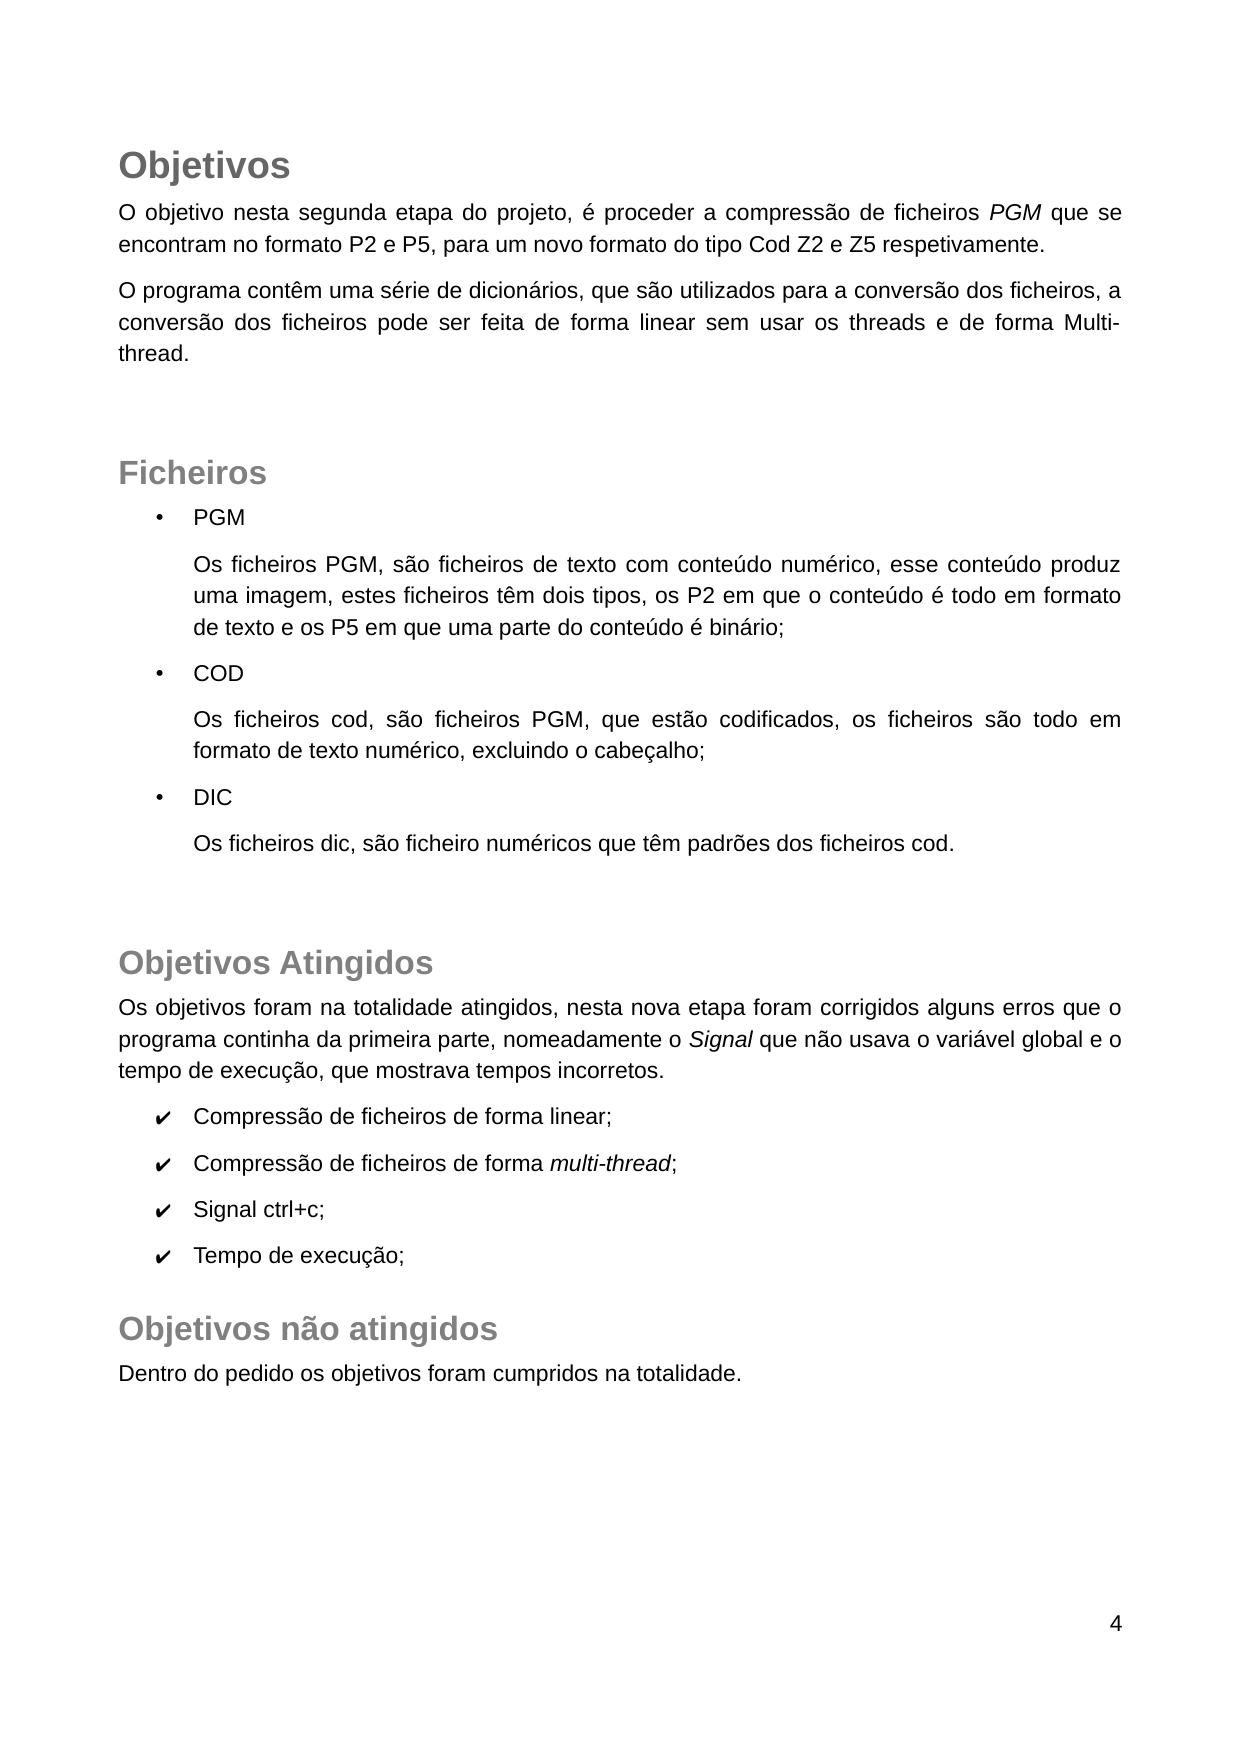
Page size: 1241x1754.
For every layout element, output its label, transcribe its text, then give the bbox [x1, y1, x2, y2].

list DIC [156, 784, 1122, 810]
list Compressão de ficheiros de forma linear; [156, 1103, 1122, 1130]
text O objetivo nesta segunda etapa do projeto, é proceder a compressão de ficheiros PGM que se encontram no formato P2 e P5, para um novo formato do tipo Cod Z2 e Z5 respetivamente. [118, 199, 1122, 257]
text Dentro do pedido os objetivos foram cumpridos na totalidade. [118, 1360, 1122, 1386]
list COD [156, 660, 1122, 686]
list Tempo de execução; [156, 1242, 1122, 1268]
subtitle Objetivos não atingidos [118, 1309, 1122, 1347]
list Os ficheiros dic, são ficheiro numéricos que têm padrões dos ficheiros cod. [156, 830, 1122, 856]
subtitle Ficheiros [118, 453, 1122, 492]
list Os ficheiros PGM, são ficheiros de texto com conteúdo numérico, esse conteúdo produz uma imagem, estes ficheiros têm dois tipos, os P2 em que o conteúdo é todo em formato de texto e os P5 em que uma parte do conteúdo é binário; [156, 551, 1122, 640]
subtitle Objetivos [118, 143, 1122, 187]
list PGM [156, 504, 1122, 531]
list Signal ctrl+c; [156, 1196, 1122, 1222]
list Compressão de ficheiros de forma multi-thread; [156, 1149, 1122, 1176]
text Os objetivos foram na totalidade atingidos, nesta nova etapa foram corrigidos alguns erros que o programa continha da primeira parte, nomeadamente o Signal que não usava o variável global e o tempo de execução, que mostrava tempos incorretos. [118, 994, 1122, 1083]
text O programa contêm uma série de dicionários, que são utilizados para a conversão dos ficheiros, a conversão dos ficheiros pode ser feita de forma linear sem usar os threads e de forma Multi-thread. [118, 277, 1122, 366]
subtitle Objetivos Atingidos [118, 943, 1122, 982]
list Os ficheiros cod, são ficheiros PGM, que estão codificados, os ficheiros são todo em formato de texto numérico, excluindo o cabeçalho; [156, 706, 1122, 764]
